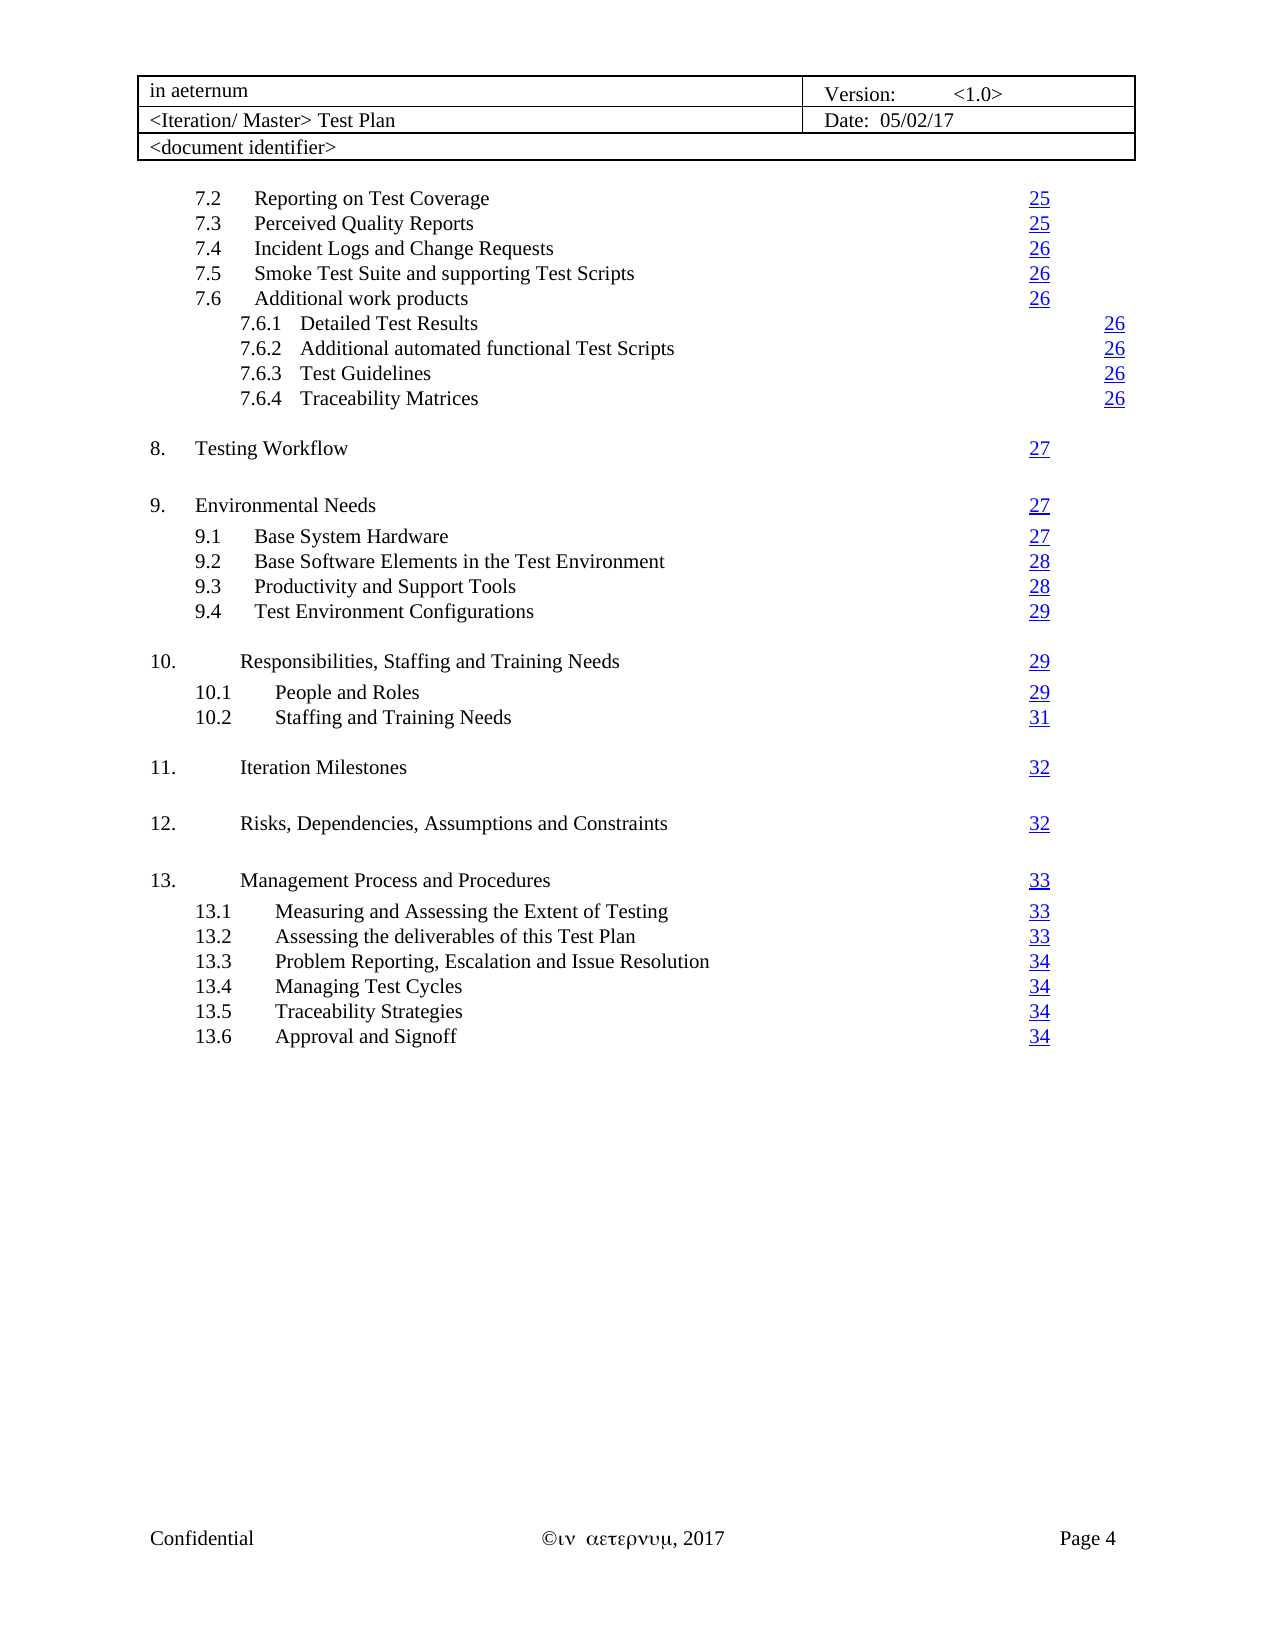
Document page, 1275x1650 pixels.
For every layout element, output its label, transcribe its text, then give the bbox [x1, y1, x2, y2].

text 7.6.4 Traceability Matrices 26 [240, 385, 1125, 410]
text 10.2 Staffing and Training Needs 31 [195, 704, 1050, 729]
text 13.4 Managing Test Cycles 34 [195, 973, 1050, 998]
text 9.3 Productivity and Support Tools 28 [195, 573, 1050, 598]
text 7.6.3 Test Guidelines 26 [240, 360, 1125, 385]
text 7.5 Smoke Test Suite and supporting Test Scripts 26 [195, 260, 1050, 285]
text 7.4 Incident Logs and Change Requests 26 [195, 235, 1050, 260]
text 9. Environmental Needs 27 [150, 492, 1050, 517]
text 13.3 Problem Reporting, Escalation and Issue Resolution 34 [195, 948, 1050, 973]
text 13.1 Measuring and Assessing the Extent of Testing 33 [195, 898, 1050, 923]
text 13.6 Approval and Signoff 34 [195, 1023, 1050, 1048]
text 13. Management Process and Procedures 33 [150, 867, 1050, 892]
text 7.3 Perceived Quality Reports 25 [195, 210, 1050, 235]
text 10.1 People and Roles 29 [195, 679, 1050, 704]
text 9.1 Base System Hardware 27 [195, 523, 1050, 548]
text 8. Testing Workflow 27 [150, 435, 1050, 460]
text 9.4 Test Environment Configurations 29 [195, 598, 1050, 623]
text 7.6.1 Detailed Test Results 26 [240, 310, 1125, 335]
text 10. Responsibilities, Staffing and Training Needs 29 [150, 648, 1050, 673]
text 12. Risks, Dependencies, Assumptions and Constraints 32 [150, 810, 1050, 835]
text 9.2 Base Software Elements in the Test Environment 28 [195, 548, 1050, 573]
text 7.6 Additional work products 26 [195, 285, 1050, 310]
text 7.2 Reporting on Test Coverage 25 [195, 185, 1050, 210]
text 7.6.2 Additional automated functional Test Scripts 26 [240, 335, 1125, 360]
text 13.5 Traceability Strategies 34 [195, 998, 1050, 1023]
text 13.2 Assessing the deliverables of this Test Plan 33 [195, 923, 1050, 948]
text 11. Iteration Milestones 32 [150, 754, 1050, 779]
